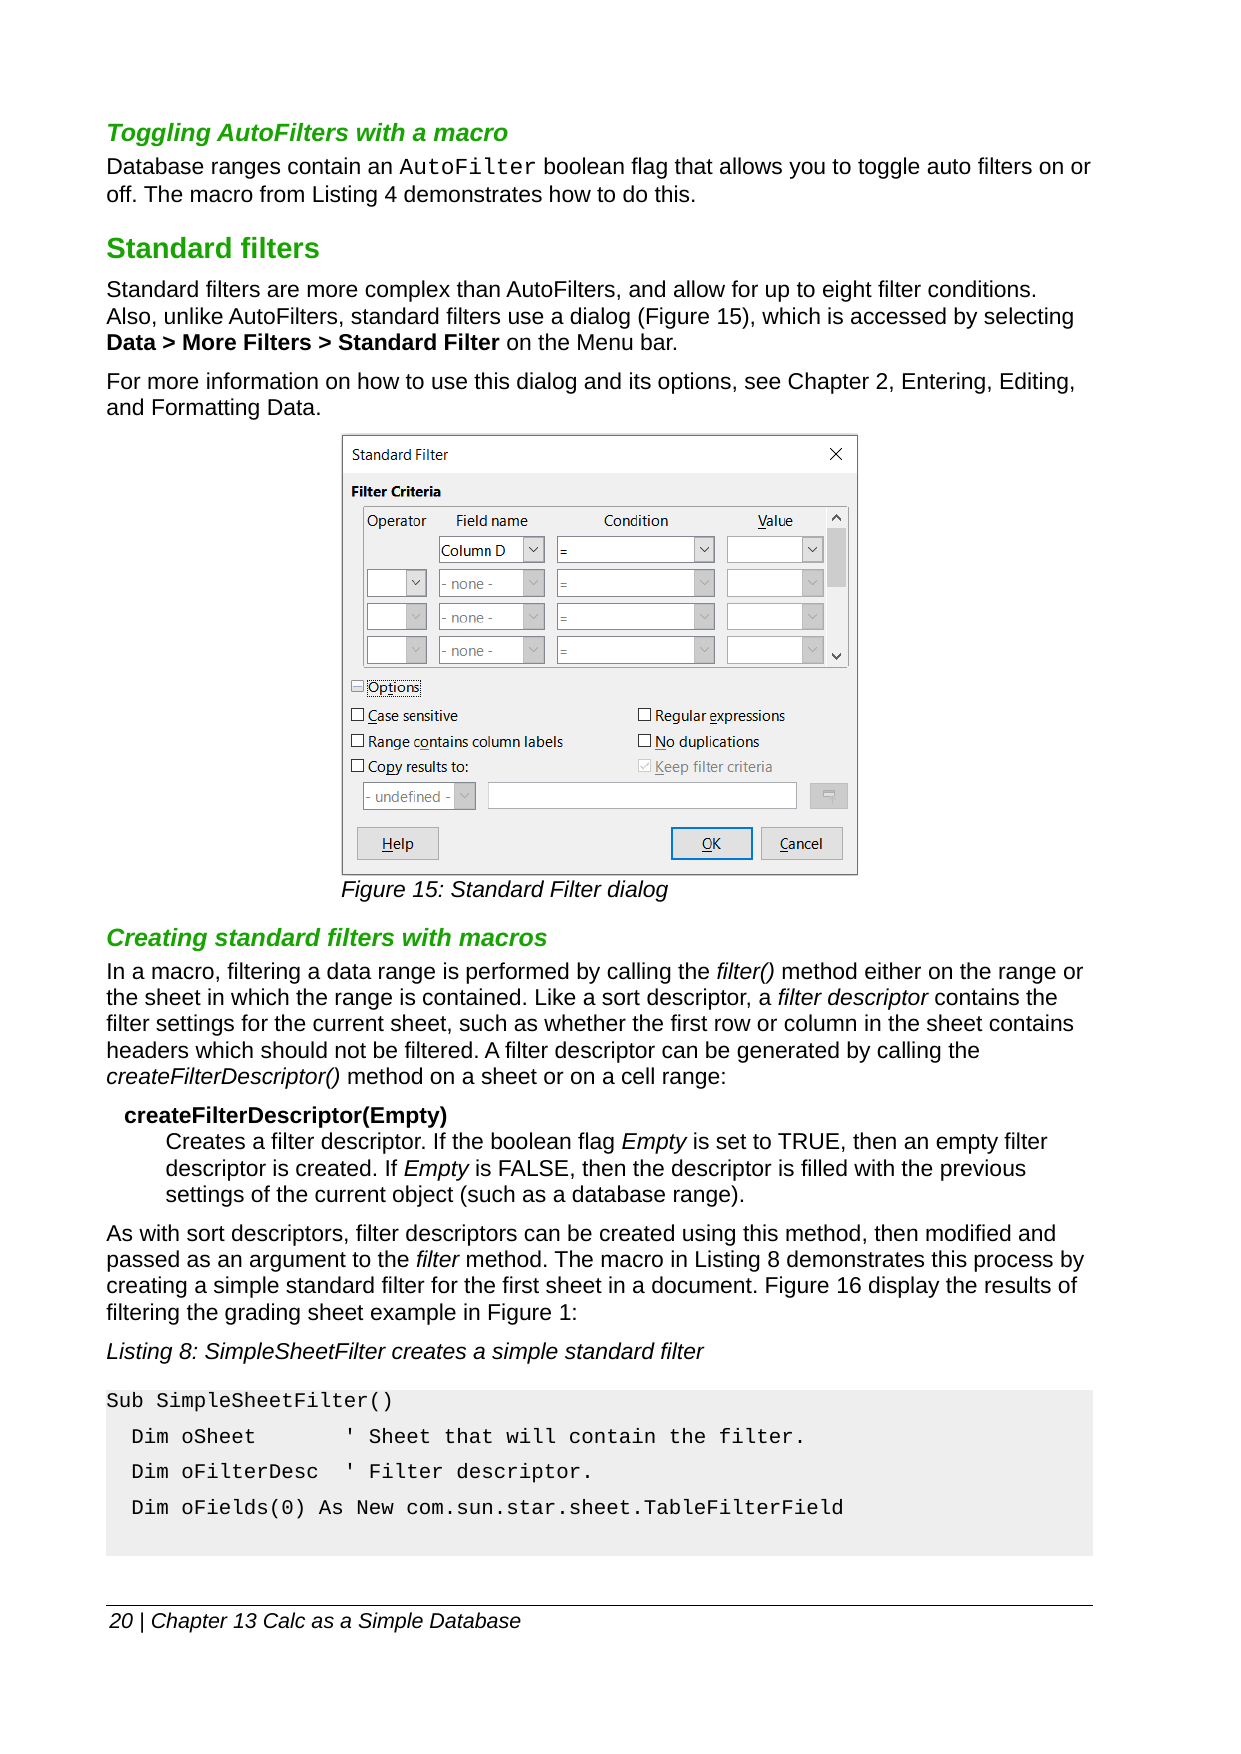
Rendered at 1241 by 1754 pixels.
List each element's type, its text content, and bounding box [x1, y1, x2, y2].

text createFilterDescriptor(Empty) [124, 1102, 1093, 1128]
subtitle Creating standard filters with macros [106, 923, 1093, 952]
text In a macro, filtering a data range is performed by calling the filter() method either on the range or the sheet in which the range is contained. Like a sort descriptor, a filter descriptor contains the filter settings for the current sheet, such as whether the first row or column in the sheet contains headers which should not be filtered. A filter descriptor can be generated by calling the createFilterDescriptor() method on a sheet or on a cell range: [106, 958, 1093, 1089]
subtitle Toggling AutoFilters with a macro [106, 118, 1093, 147]
text Dim oFilterDesc ' Filter descriptor. [106, 1461, 1093, 1485]
text Creates a filter descriptor. If the boolean flag Empty is set to TRUE, then an empty filter descriptor is created. If Empty is FALSE, then the descriptor is filled with the previous settings of the current object (such as a database range). [165, 1128, 1093, 1207]
text Dim oFields(0) As New com.sun.star.sheet.TableFilterField [106, 1497, 1093, 1520]
text Database ranges contain an AutoFilter boolean flag that allows you to toggle auto filters on or off. The macro from Listing 4 demonstrates how to do this. [106, 153, 1093, 207]
text Figure 15: Standard Filter dialog [341, 876, 858, 902]
text Sub SimpleSheetFilter() [106, 1390, 1093, 1414]
text Standard filters are more complex than AutoFilters, and allow for up to eight filter conditions. Also, unlike AutoFilters, standard filters use a dialog (Figure 15), which is accessed by selecting Data > More Filters > Standard Filter on the Menu bar. [106, 276, 1093, 356]
picture [340, 433, 859, 876]
subtitle Standard filters [106, 231, 1093, 265]
text Listing 8: SimpleSheetFilter creates a simple standard filter [106, 1338, 1093, 1364]
text For more information on how to use this dialog and its options, see Chapter 2, Entering, Editing, and Formatting Data. [106, 368, 1093, 421]
text Dim oSheet ' Sheet that will contain the filter. [106, 1426, 1093, 1449]
text As with sort descriptors, filter descriptors can be created using this method, then modified and passed as an argument to the filter method. The macro in Listing 8 demonstrates this process by creating a simple standard filter for the first sheet in a document. Figure 16 display the results of filtering the grading sheet example in Figure 1: [106, 1220, 1093, 1325]
